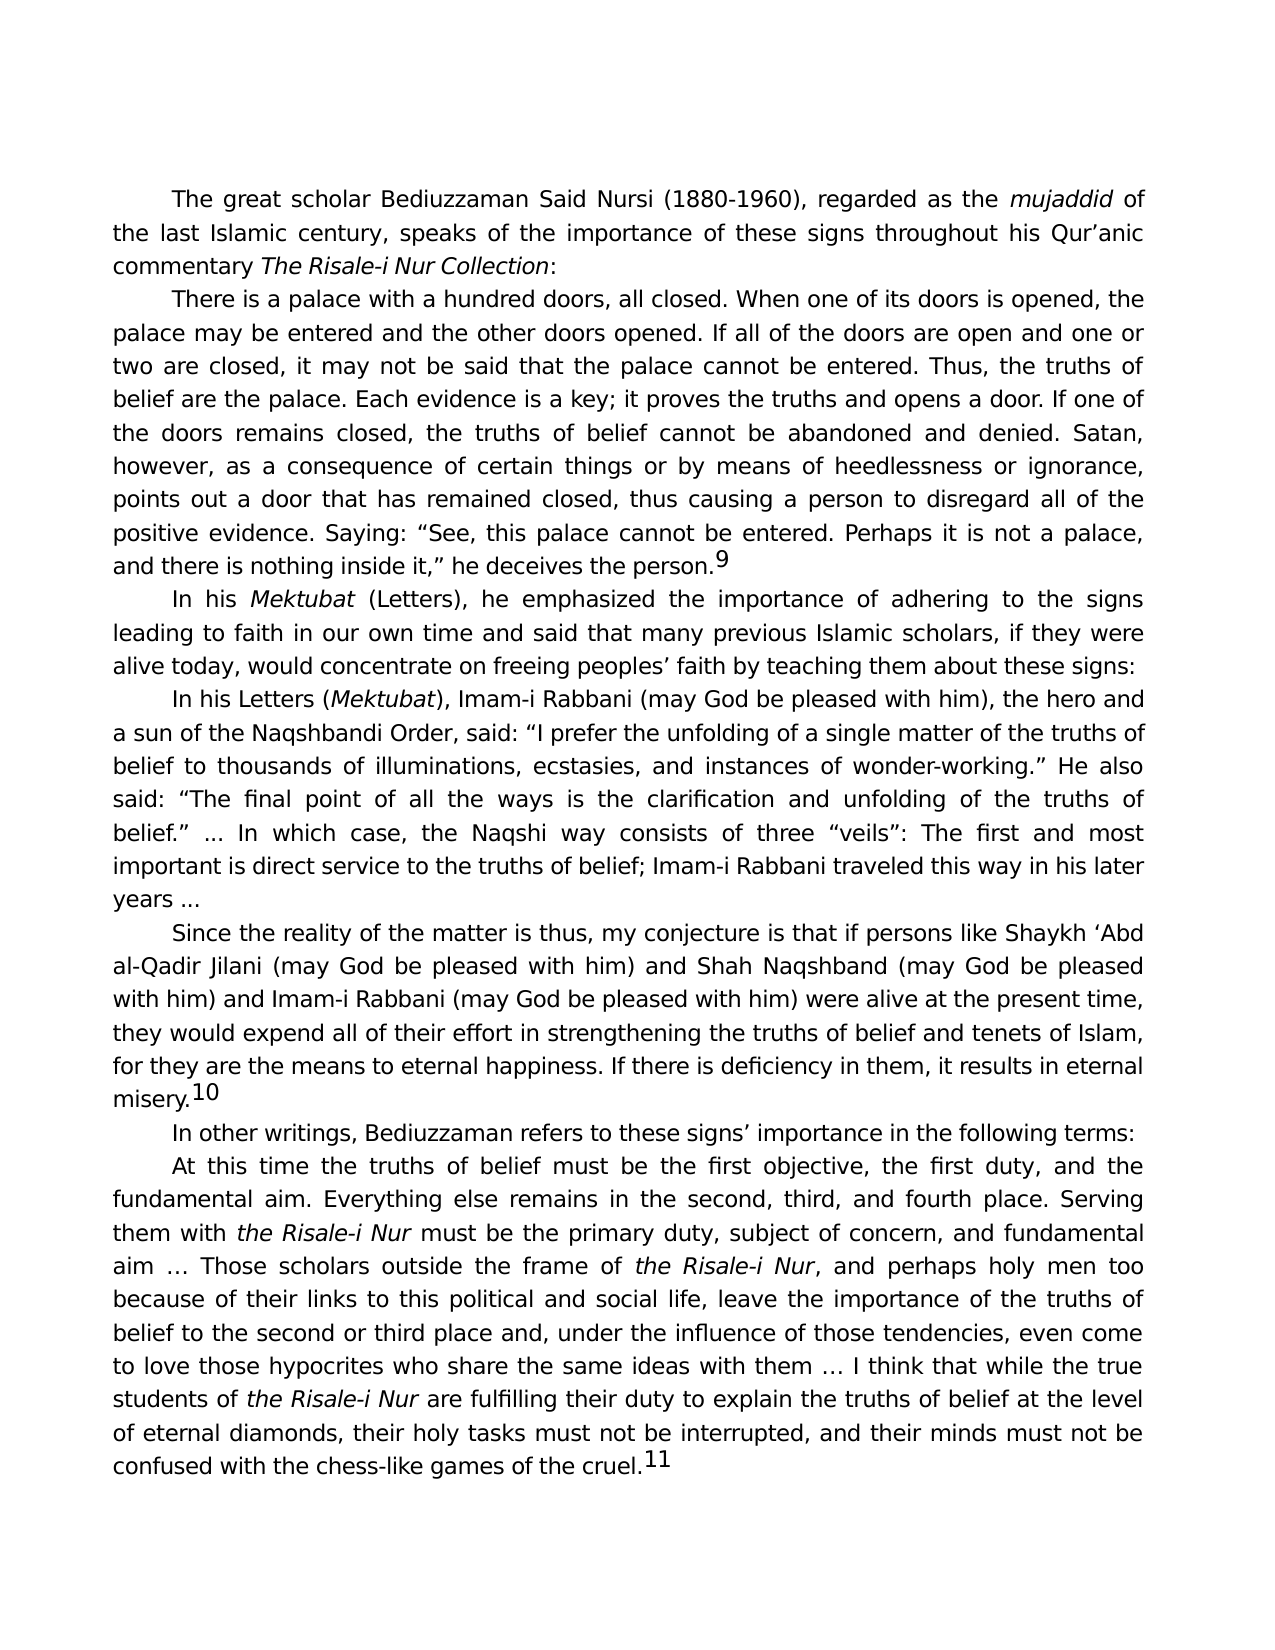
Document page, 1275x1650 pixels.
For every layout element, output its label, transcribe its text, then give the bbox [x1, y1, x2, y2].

text There is a palace with a hundred doors, all closed. When one of its doors is opened, the palace may be entered and the other doors opened. If all of the doors are open and one or two are closed, it may not be said that the palace cannot be entered. Thus, the truths of belief are the palace. Each evidence is a key; it proves the truths and opens a door. If one of the doors remains closed, the truths of belief cannot be abandoned and denied. Satan, however, as a consequence of certain things or by means of heedlessness or ignorance, points out a door that has remained closed, thus causing a person to disregard all of the positive evidence. Saying: “See, this palace cannot be entered. Perhaps it is not a palace, and there is nothing inside it,” he deceives the person.9 [112, 281, 1145, 581]
text Since the reality of the matter is thus, my conjecture is that if persons like Shaykh ‘Abd al-Qadir Jilani (may God be pleased with him) and Shah Naqshband (may God be pleased with him) and Imam-i Rabbani (may God be pleased with him) were alive at the present time, they would expend all of their effort in strengthening the truths of belief and tenets of Islam, for they are the means to eternal happiness. If there is deficiency in them, it results in eternal misery.10 [112, 914, 1145, 1114]
text The great scholar Bediuzzaman Said Nursi (1880-1960), regarded as the mujaddid of the last Islamic century, speaks of the importance of these signs throughout his Qur’anic commentary The Risale-i Nur Collection: [112, 181, 1145, 281]
text In his Letters (Mektubat), Imam-i Rabbani (may God be pleased with him), the hero and a sun of the Naqshbandi Order, said: “I prefer the unfolding of a single matter of the truths of belief to thousands of illuminations, ecstasies, and instances of wonder-working.” He also said: “The final point of all the ways is the clarification and unfolding of the truths of belief.” ... In which case, the Naqshi way consists of three “veils”: The first and most important is direct service to the truths of belief; Imam-i Rabbani traveled this way in his later years ... [112, 681, 1145, 914]
text In other writings, Bediuzzaman refers to these signs’ importance in the following terms: [112, 1114, 1145, 1148]
text At this time the truths of belief must be the first objective, the first duty, and the fundamental aim. Everything else remains in the second, third, and fourth place. Serving them with the Risale-i Nur must be the primary duty, subject of concern, and fundamental aim … Those scholars outside the frame of the Risale-i Nur, and perhaps holy men too because of their links to this political and social life, leave the importance of the truths of belief to the second or third place and, under the influence of those tendencies, even come to love those hypocrites who share the same ideas with them … I think that while the true students of the Risale-i Nur are fulfilling their duty to explain the truths of belief at the level of eternal diamonds, their holy tasks must not be interrupted, and their minds must not be confused with the chess-like games of the cruel.11 [112, 1148, 1145, 1481]
text In his Mektubat (Letters), he emphasized the importance of adhering to the signs leading to faith in our own time and said that many previous Islamic scholars, if they were alive today, would concentrate on freeing peoples’ faith by teaching them about these signs: [112, 581, 1145, 681]
